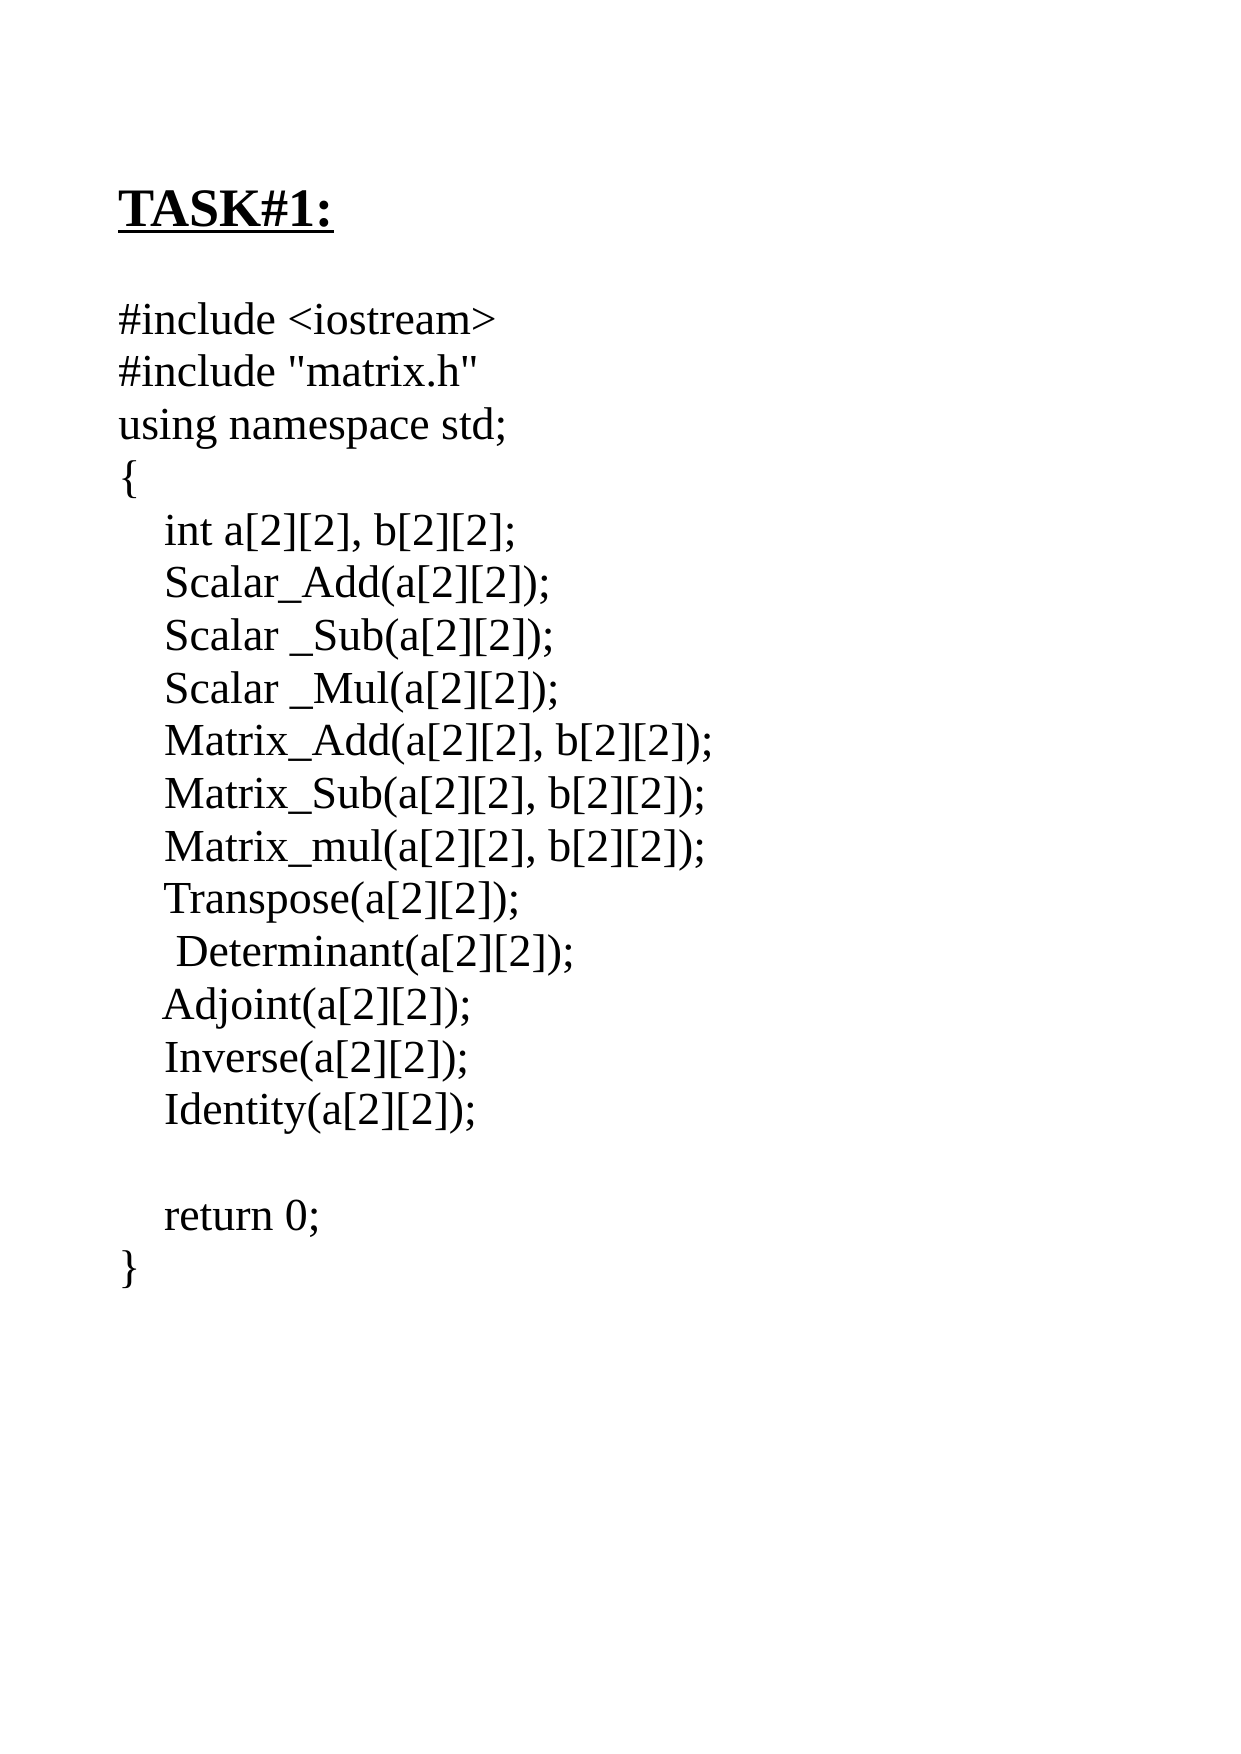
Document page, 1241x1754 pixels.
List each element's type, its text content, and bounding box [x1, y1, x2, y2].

text Adjoint(a[2][2]); [118, 977, 1122, 1029]
text Matrix_mul(a[2][2], b[2][2]); [118, 818, 1122, 871]
text Determinant(a[2][2]); [118, 924, 1122, 977]
text TASK#1: [118, 176, 1122, 239]
text using namespace std; [118, 397, 1122, 449]
text } [118, 1240, 1122, 1293]
text #include <iostream> [118, 291, 1122, 344]
text Scalar_Add(a[2][2]); [118, 555, 1122, 608]
text Inverse(a[2][2]); [118, 1029, 1122, 1082]
text Transpose(a[2][2]); [118, 871, 1122, 924]
text Matrix_Add(a[2][2], b[2][2]); [118, 713, 1122, 766]
text Matrix_Sub(a[2][2], b[2][2]); [118, 766, 1122, 818]
text { [118, 449, 1122, 502]
text Scalar _Sub(a[2][2]); [118, 608, 1122, 660]
text #include "matrix.h" [118, 344, 1122, 397]
text Identity(a[2][2]); [118, 1082, 1122, 1135]
text Scalar _Mul(a[2][2]); [118, 660, 1122, 713]
text return 0; [118, 1187, 1122, 1240]
text int a[2][2], b[2][2]; [118, 502, 1122, 555]
